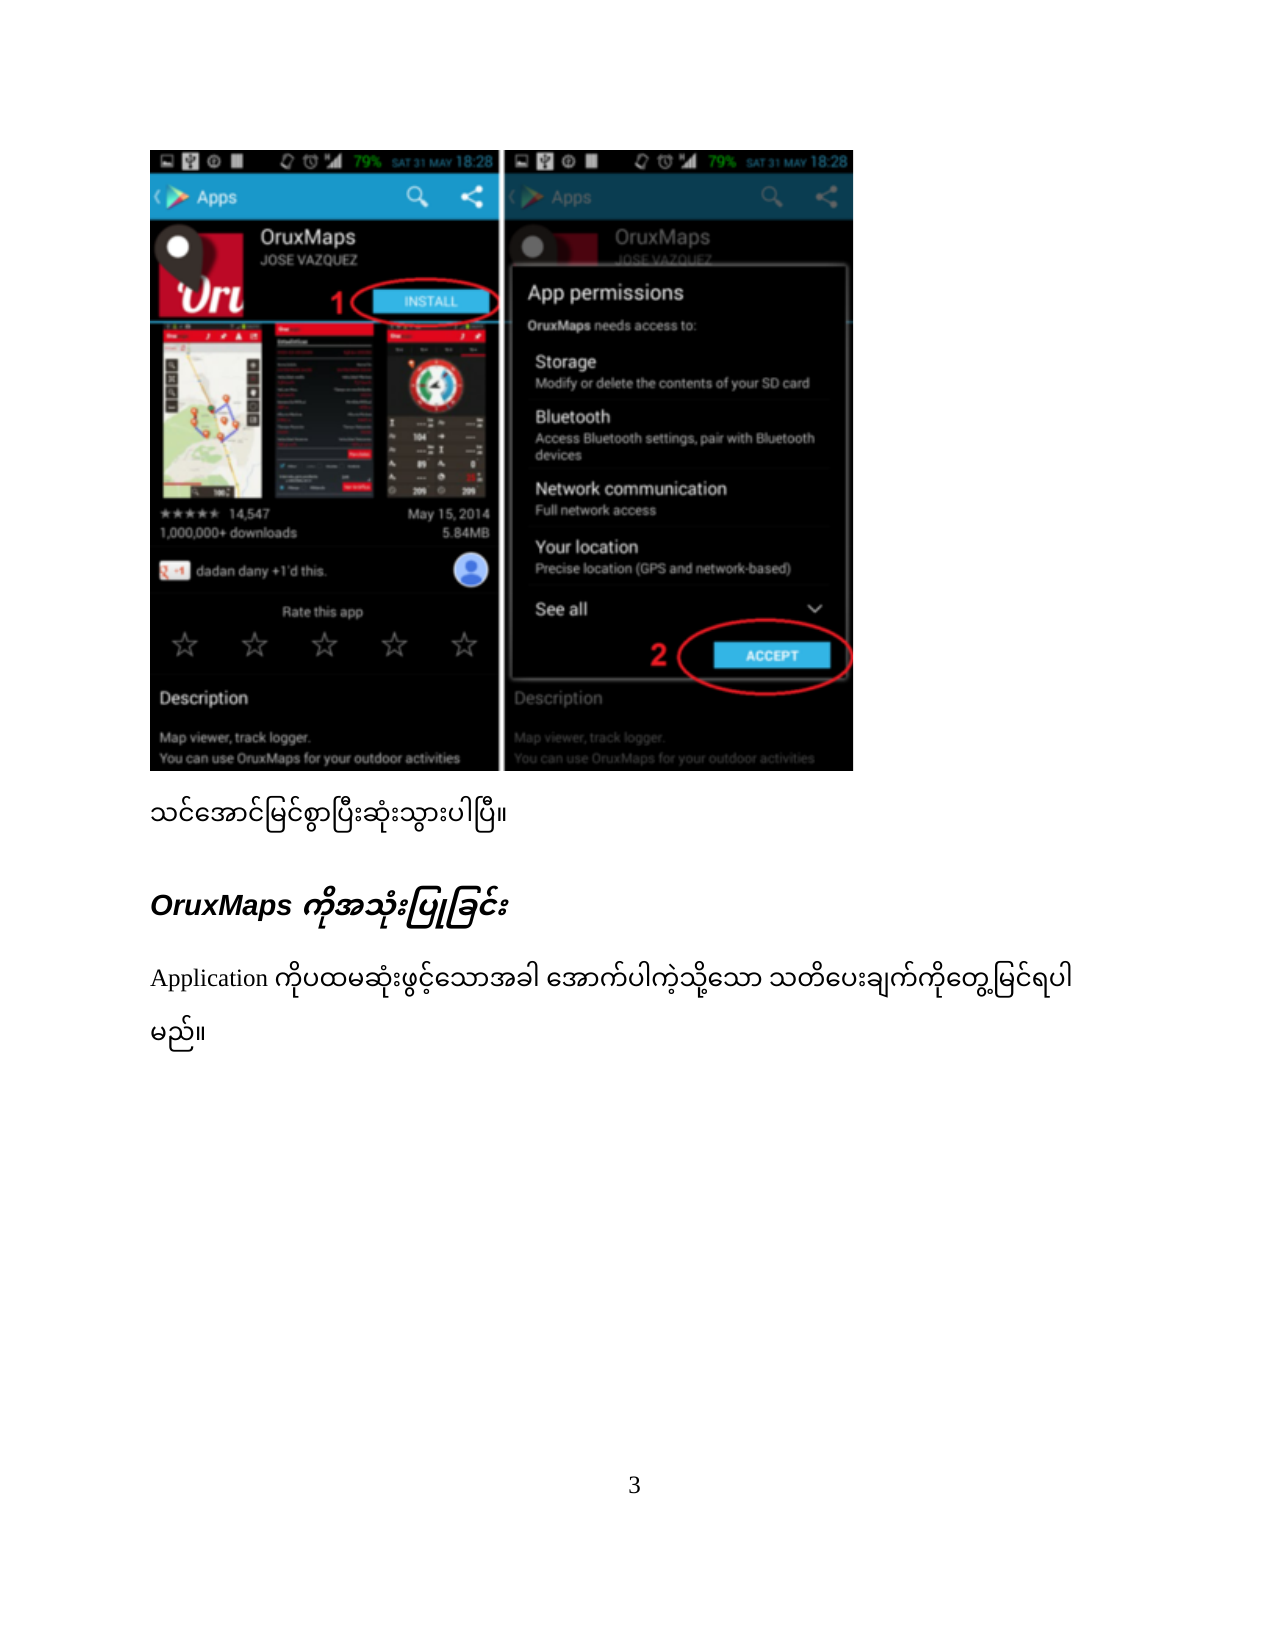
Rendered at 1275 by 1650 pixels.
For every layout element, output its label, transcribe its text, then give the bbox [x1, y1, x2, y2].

text သင်အောင်မြင်စွာပြီးဆုံးသွားပါပြီ။ [150, 788, 1125, 843]
text Application ကိုပထမဆုံးဖွင့်သောအခါ အောက်ပါကဲ့သို့သော သတိပေးချက်ကိုတွေ့မြင်ရပါမည်။ [150, 953, 1125, 1062]
picture [150, 150, 854, 771]
subtitle OruxMaps ကိုအသုံးပြုခြင်း [150, 877, 1125, 941]
